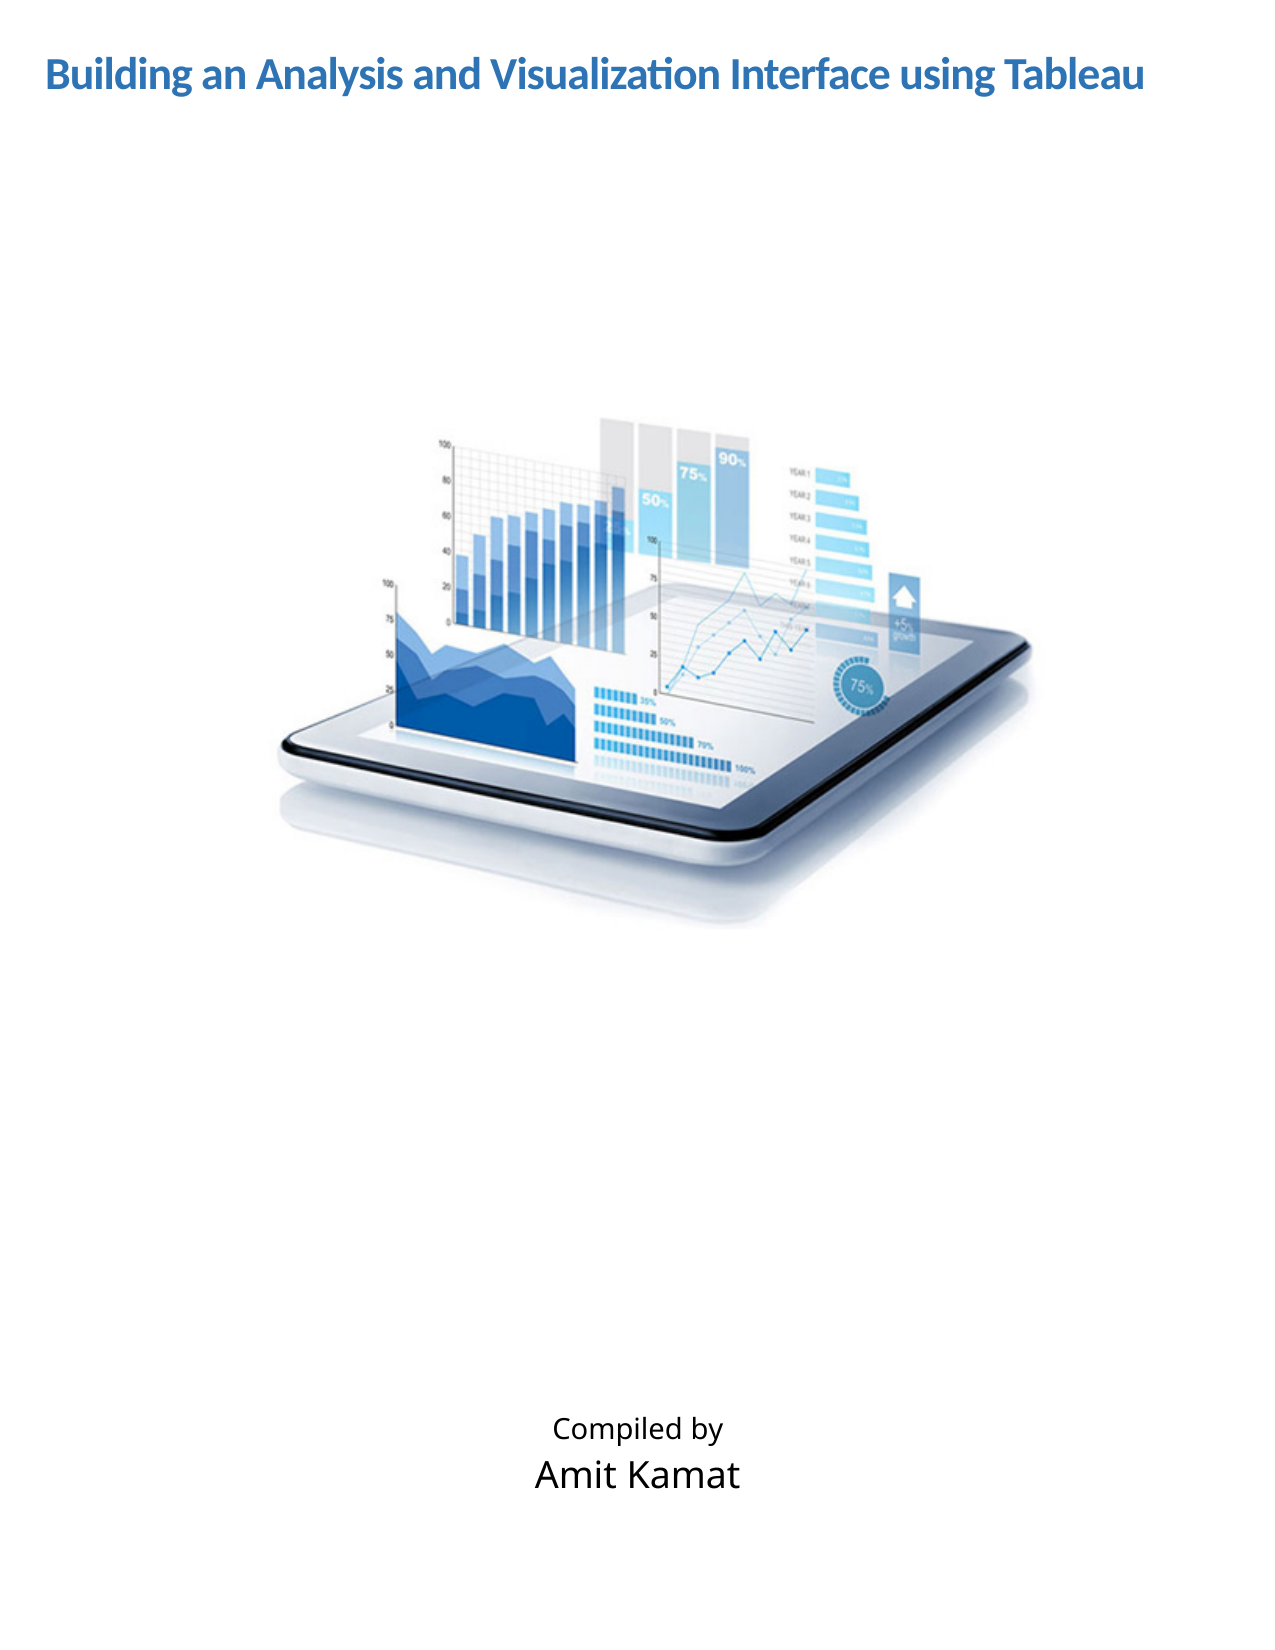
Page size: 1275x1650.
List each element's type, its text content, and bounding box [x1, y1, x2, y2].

text Compiled by [45, 1408, 1230, 1448]
title Building an Analysis and Visualization Interface using Tableau [45, 45, 1230, 101]
text Amit Kamat [45, 1448, 1230, 1499]
picture [106, 366, 1200, 934]
